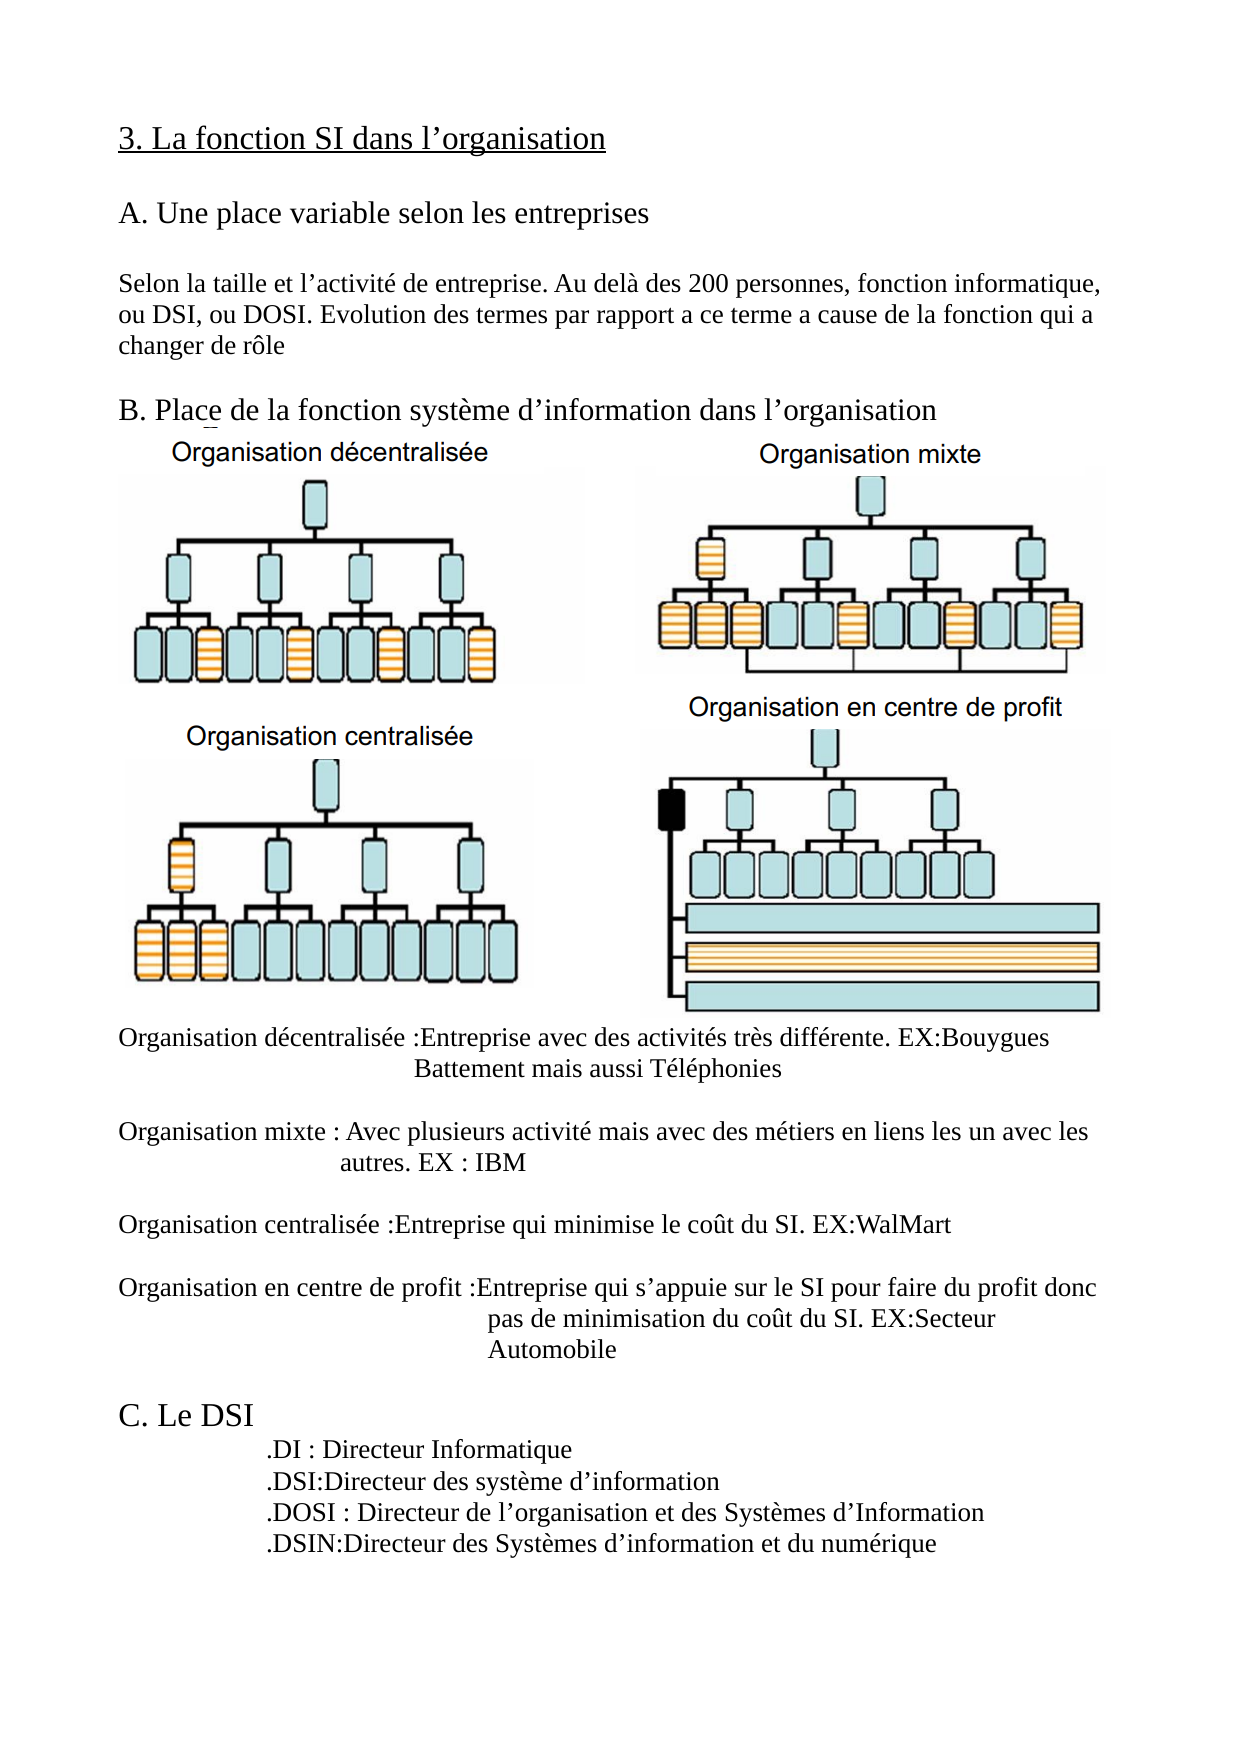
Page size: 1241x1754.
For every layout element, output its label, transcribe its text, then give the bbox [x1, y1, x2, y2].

text Selon la taille et l’activité de entreprise. Au delà des 200 personnes, fonction informatique, ou DSI, ou DOSI. Evolution des termes par rapport a ce terme a cause de la fonction qui a changer de rôle [118, 267, 1122, 360]
text B. Place de la fonction système d’information dans l’organisation [118, 391, 1122, 427]
text Organisation décentralisée :Entreprise avec des activités très différente. EX:Bouygues Battement mais aussi Téléphonies [118, 1022, 1122, 1084]
text .DSIN:Directeur des Systèmes d’information et du numérique [118, 1527, 1122, 1558]
picture [118, 427, 1123, 1022]
text Organisation en centre de profit :Entreprise qui s’appuie sur le SI pour faire du profit donc pas de minimisation du coût du SI. EX:Secteur Automobile [118, 1271, 1122, 1364]
text .DOSI : Directeur de l’organisation et des Systèmes d’Information [118, 1496, 1122, 1527]
text Organisation mixte : Avec plusieurs activité mais avec des métiers en liens les un avec les autres. EX : IBM [118, 1115, 1122, 1177]
text A. Une place variable selon les entreprises [118, 195, 1122, 231]
text .DSI:Directeur des système d’information [118, 1465, 1122, 1496]
text .DI : Directeur Informatique [118, 1433, 1122, 1465]
text Organisation centralisée :Entreprise qui minimise le coût du SI. EX:WalMart [118, 1208, 1122, 1239]
text 3. La fonction SI dans l’organisation [118, 118, 1122, 156]
text C. Le DSI [118, 1395, 1122, 1433]
